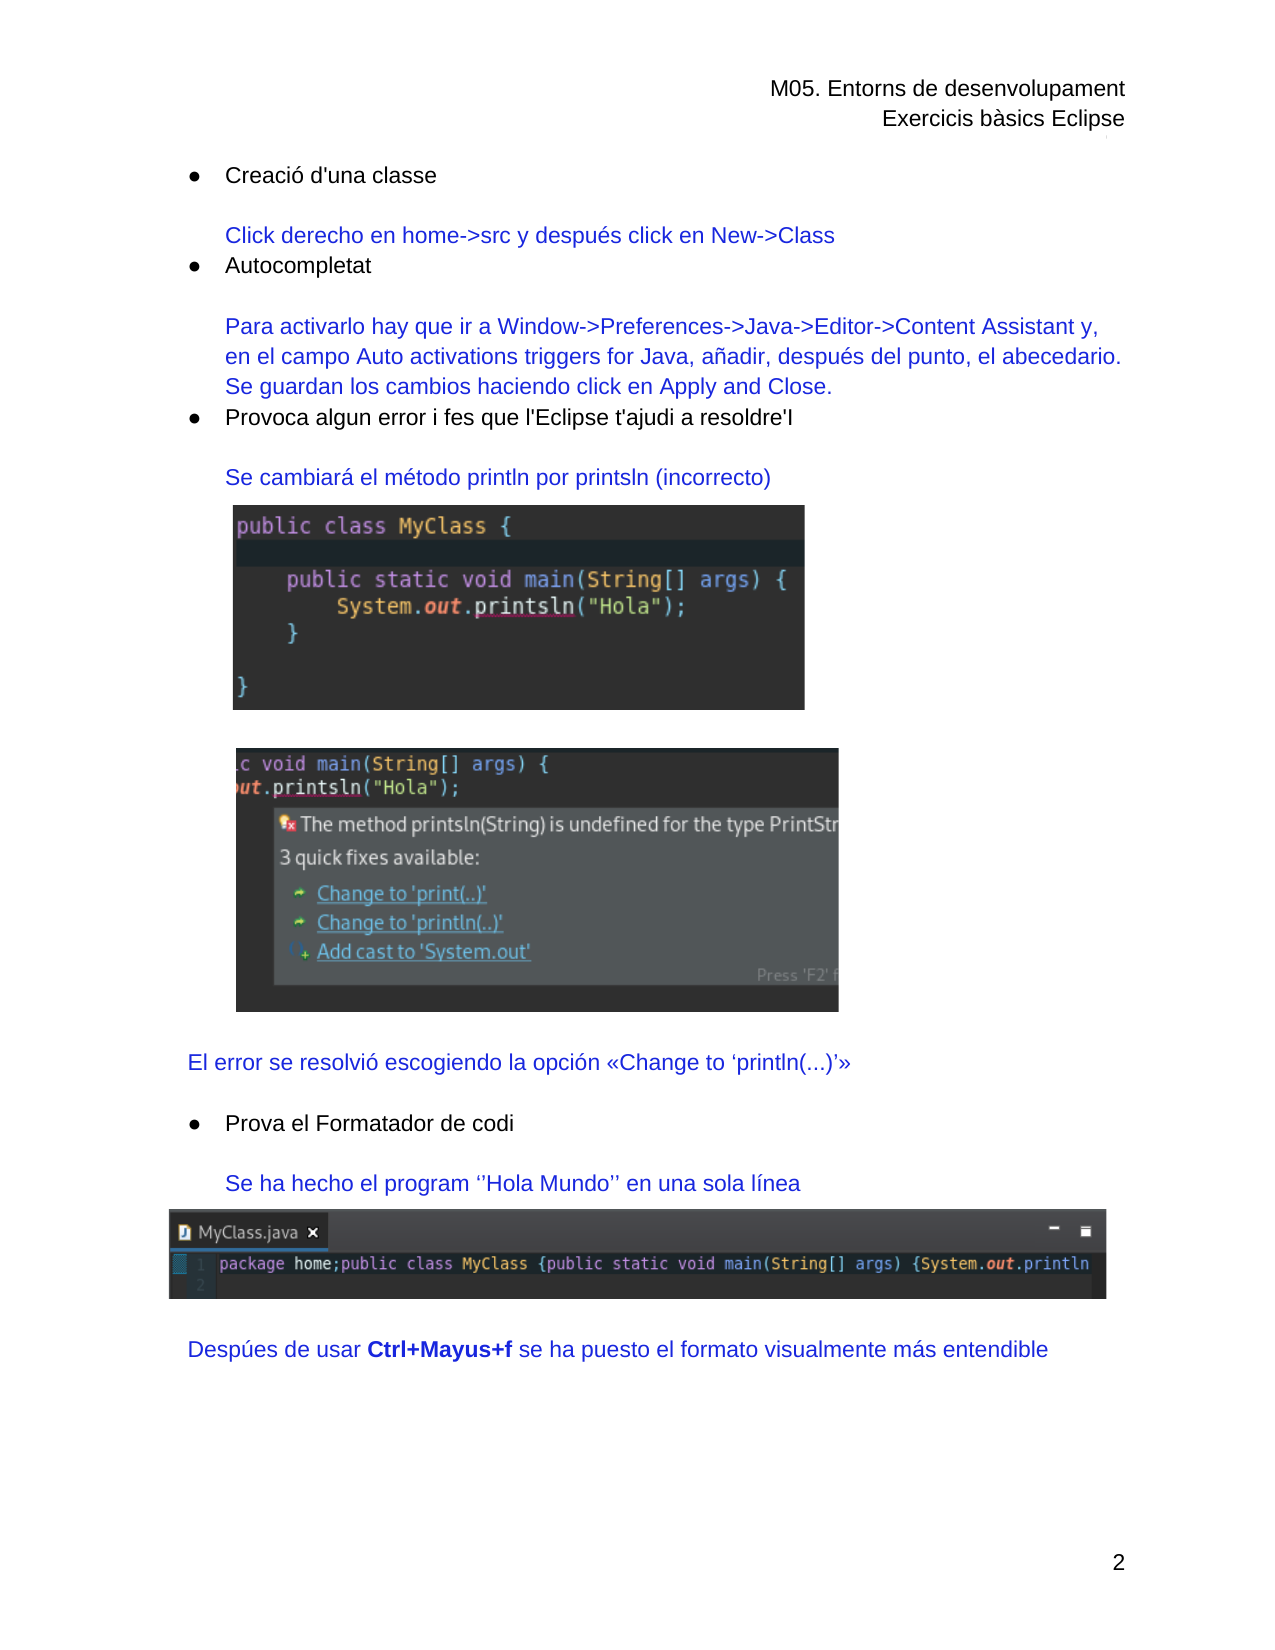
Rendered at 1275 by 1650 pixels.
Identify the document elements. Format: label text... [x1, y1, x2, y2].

text Se ha hecho el program ‘’Hola Mundo’’ en una sola línea [187, 1170, 1125, 1196]
picture [259, 748, 839, 1012]
list Autocompletat [187, 252, 1125, 279]
text Despúes de usar Ctrl+Mayus+f se ha puesto el formato visualmente más entendible [187, 1336, 1125, 1362]
list Se cambiará el método println por printsln (incorrecto) [187, 464, 1125, 490]
picture [168, 1209, 1107, 1299]
list Click derecho en home->src y después click en New->Class [187, 222, 1125, 248]
list Creació d'una classe [187, 162, 1125, 188]
picture [232, 505, 805, 710]
list Provoca algun error i fes que l'Eclipse t'ajudi a resoldre'I [187, 403, 1125, 430]
list Para activarlo hay que ir a Window->Preferences->Java->Editor->Content Assistant y, en el campo Auto activations triggers for Java, añadir, después del punto, el abecedario. Se guardan los cambios haciendo click en Apply and Close. [187, 313, 1125, 399]
text El error se resolvió escogiendo la opción «Change to ‘println(...)’» [187, 1049, 1125, 1076]
list Prova el Formatador de codi [187, 1109, 1125, 1136]
